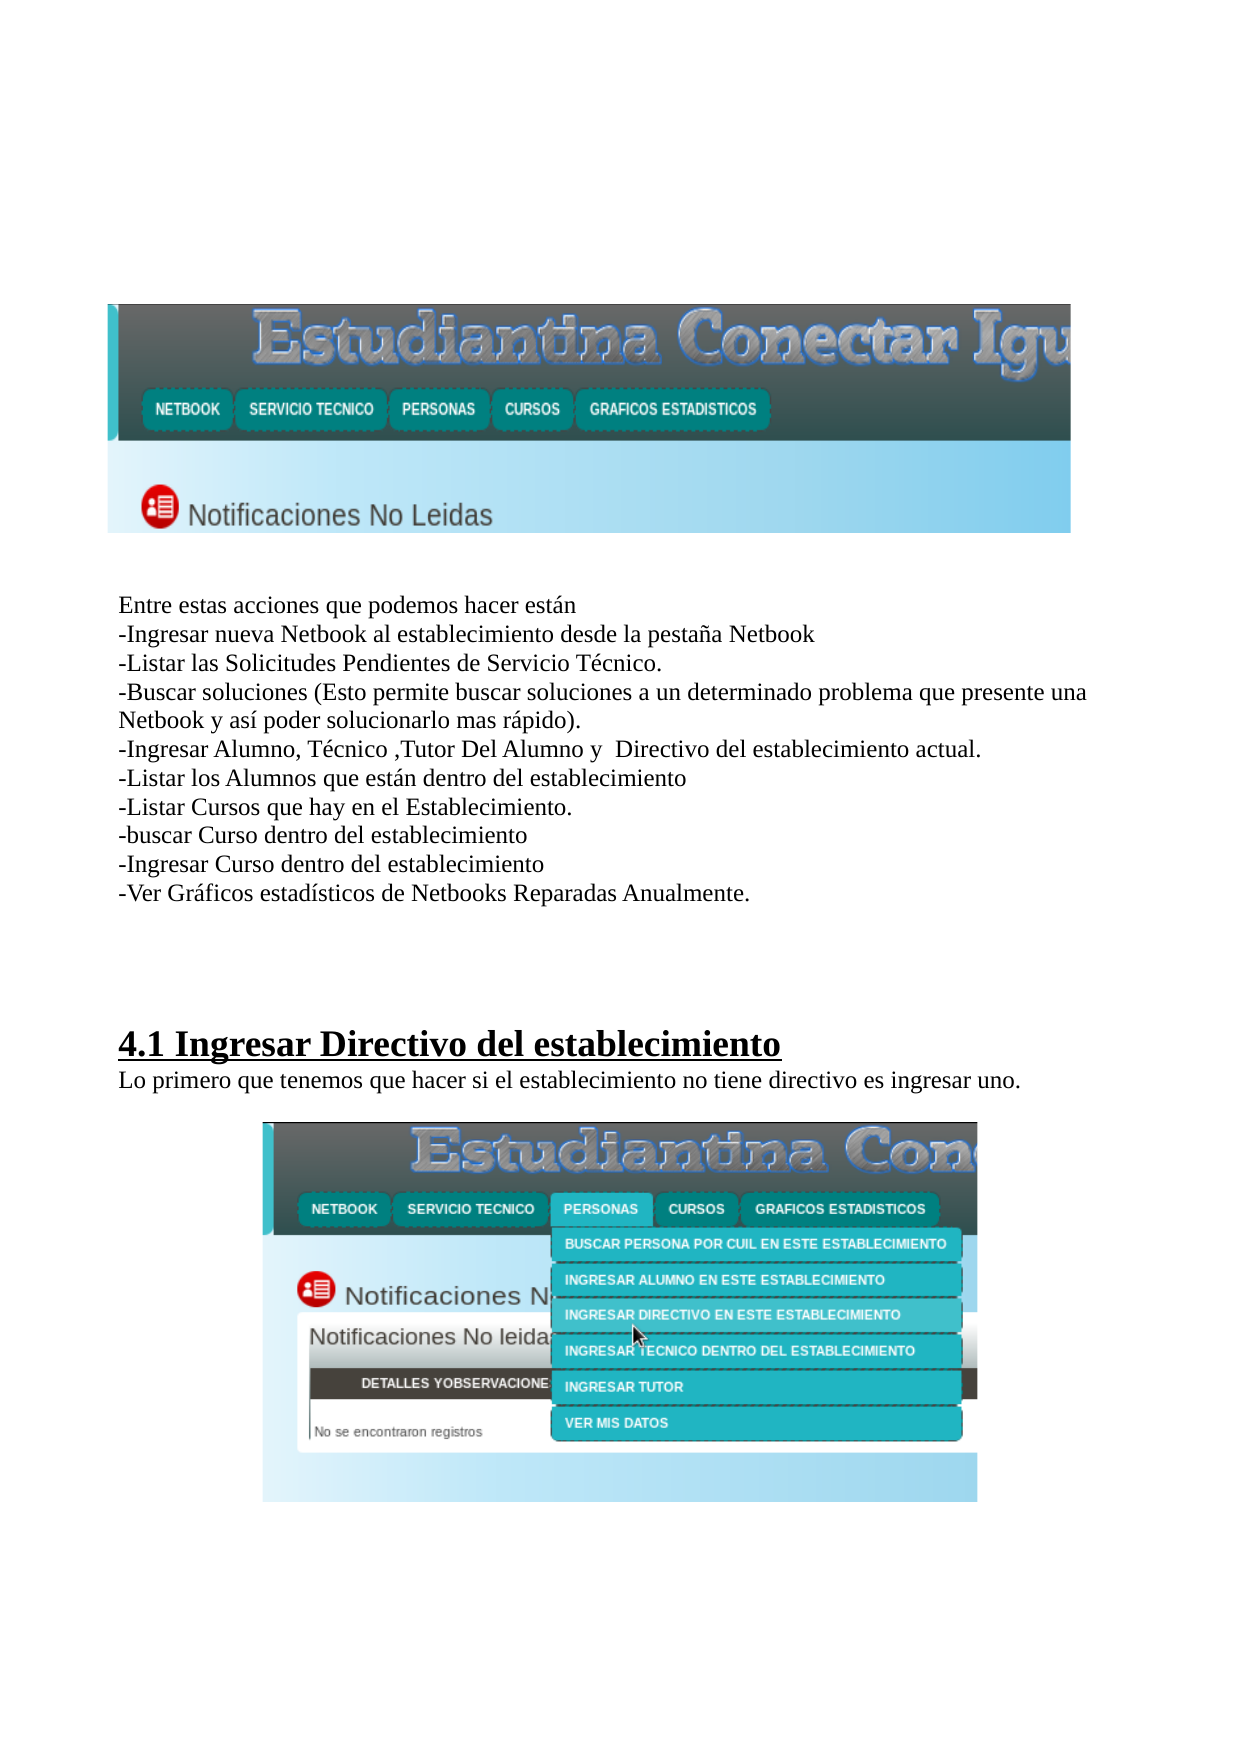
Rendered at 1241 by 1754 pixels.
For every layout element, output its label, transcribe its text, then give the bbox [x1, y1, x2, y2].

text -buscar Curso dentro del establecimiento [118, 820, 1122, 849]
text -Buscar soluciones (Esto permite buscar soluciones a un determinado problema que presente una Netbook y así poder solucionarlo mas rápido). [118, 677, 1122, 734]
text -Ingresar nueva Netbook al establecimiento desde la pestaña Netbook [118, 619, 1122, 648]
text Lo primero que tenemos que hacer si el establecimiento no tiene directivo es ingresar uno. [118, 1065, 1122, 1093]
text -Listar Cursos que hay en el Establecimiento. [118, 792, 1122, 820]
text -Ingresar Alumno, Técnico ,Tutor Del Alumno y Directivo del establecimiento actual. [118, 734, 1122, 763]
text 4.1 Ingresar Directivo del establecimiento [118, 1022, 1122, 1065]
text -Ingresar Curso dentro del establecimiento [118, 849, 1122, 878]
text -Listar los Alumnos que están dentro del establecimiento [118, 763, 1122, 792]
text -Listar las Solicitudes Pendientes de Servicio Técnico. [118, 648, 1122, 677]
text -Ver Gráficos estadísticos de Netbooks Reparadas Anualmente. [118, 878, 1122, 907]
text Entre estas acciones que podemos hacer están [118, 590, 1122, 619]
